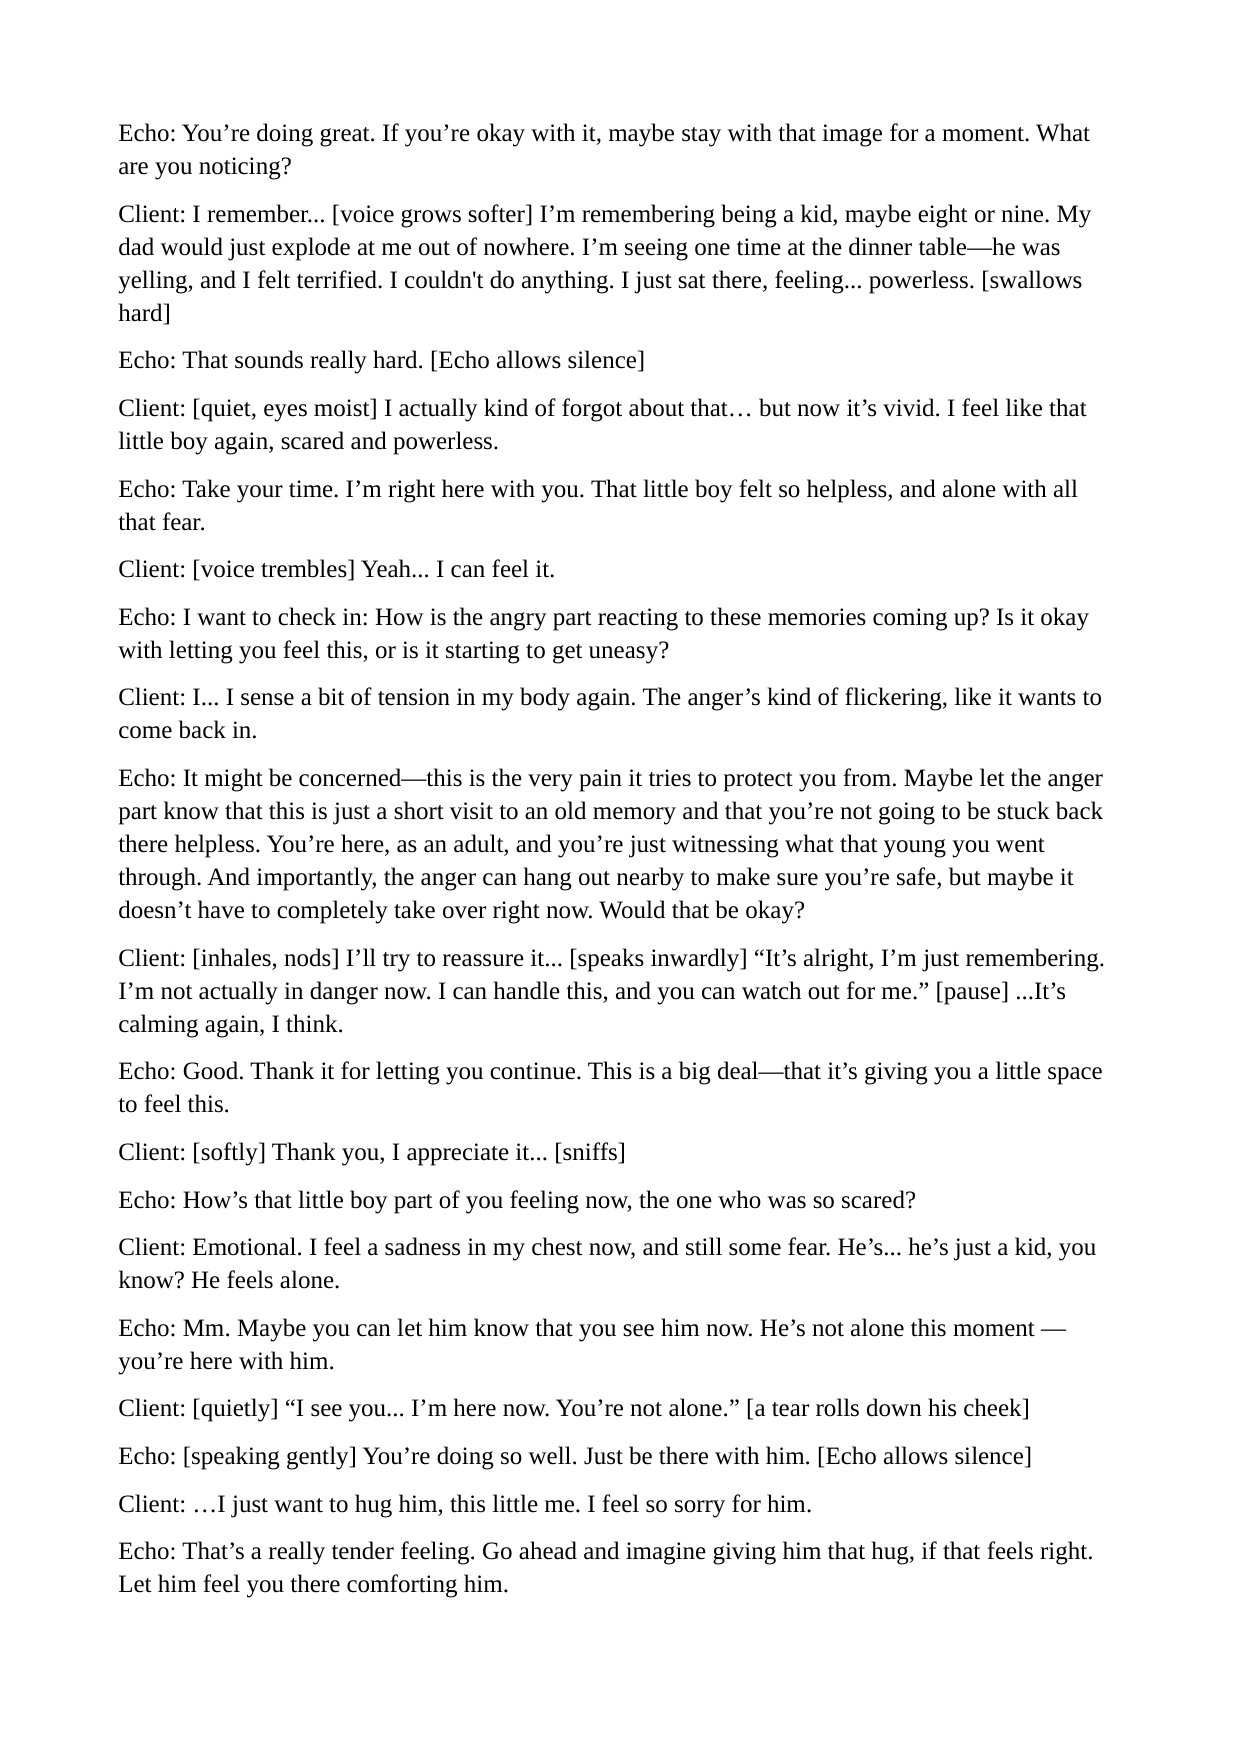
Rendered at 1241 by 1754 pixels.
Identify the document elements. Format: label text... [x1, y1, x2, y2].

text Echo: [speaking gently] You’re doing so well. Just be there with him. [Echo allows silence] [118, 1441, 1122, 1470]
text Client: I remember... [voice grows softer] I’m remembering being a kid, maybe eight or nine. My dad would just explode at me out of nowhere. I’m seeing one time at the dinner table—he was yelling, and I felt terrified. I couldn't do anything. I just sat there, feeling... powerless. [swallows hard] [118, 199, 1122, 327]
text Echo: Take your time. I’m right here with you. That little boy felt so helpless, and alone with all that fear. [118, 474, 1122, 535]
text Client: Emotional. I feel a sadness in my chest now, and still some fear. He’s... he’s just a kid, you know? He feels alone. [118, 1232, 1122, 1294]
text Echo: Good. Thank it for letting you continue. This is a big deal—that it’s giving you a little space to feel this. [118, 1056, 1122, 1118]
text Client: [voice trembles] Yeah... I can feel it. [118, 554, 1122, 583]
text Client: I... I sense a bit of tension in my body again. The anger’s kind of flickering, like it wants to come back in. [118, 682, 1122, 744]
text Client: [softly] Thank you, I appreciate it... [sniffs] [118, 1137, 1122, 1166]
text Echo: That’s a really tender feeling. Go ahead and imagine giving him that hug, if that feels right. Let him feel you there comforting him. [118, 1536, 1122, 1598]
text Client: [inhales, nods] I’ll try to reassure it... [speaks inwardly] “It’s alright, I’m just remembering. I’m not actually in danger now. I can handle this, and you can watch out for me.” [pause] ...It’s calming again, I think. [118, 943, 1122, 1038]
text Client: [quietly] “I see you... I’m here now. You’re not alone.” [a tear rolls down his cheek] [118, 1393, 1122, 1422]
text Client: …I just want to hug him, this little me. I feel so sorry for him. [118, 1489, 1122, 1517]
text Client: [quiet, eyes moist] I actually kind of forgot about that… but now it’s vivid. I feel like that little boy again, scared and powerless. [118, 393, 1122, 455]
text Echo: You’re doing great. If you’re okay with it, maybe stay with that image for a moment. What are you noticing? [118, 118, 1122, 180]
text Echo: That sounds really hard. [Echo allows silence] [118, 345, 1122, 374]
text Echo: I want to check in: How is the angry part reacting to these memories coming up? Is it okay with letting you feel this, or is it starting to get uneasy? [118, 602, 1122, 664]
text Echo: Mm. Maybe you can let him know that you see him now. He’s not alone this moment — you’re here with him. [118, 1313, 1122, 1375]
text Echo: How’s that little boy part of you feeling now, the one who was so scared? [118, 1185, 1122, 1213]
text Echo: It might be concerned—this is the very pain it tries to protect you from. Maybe let the anger part know that this is just a short visit to an old memory and that you’re not going to be stuck back there helpless. You’re here, as an adult, and you’re just witnessing what that young you went through. And importantly, the anger can hang out nearby to make sure you’re safe, but maybe it doesn’t have to completely take over right now. Would that be okay? [118, 763, 1122, 924]
